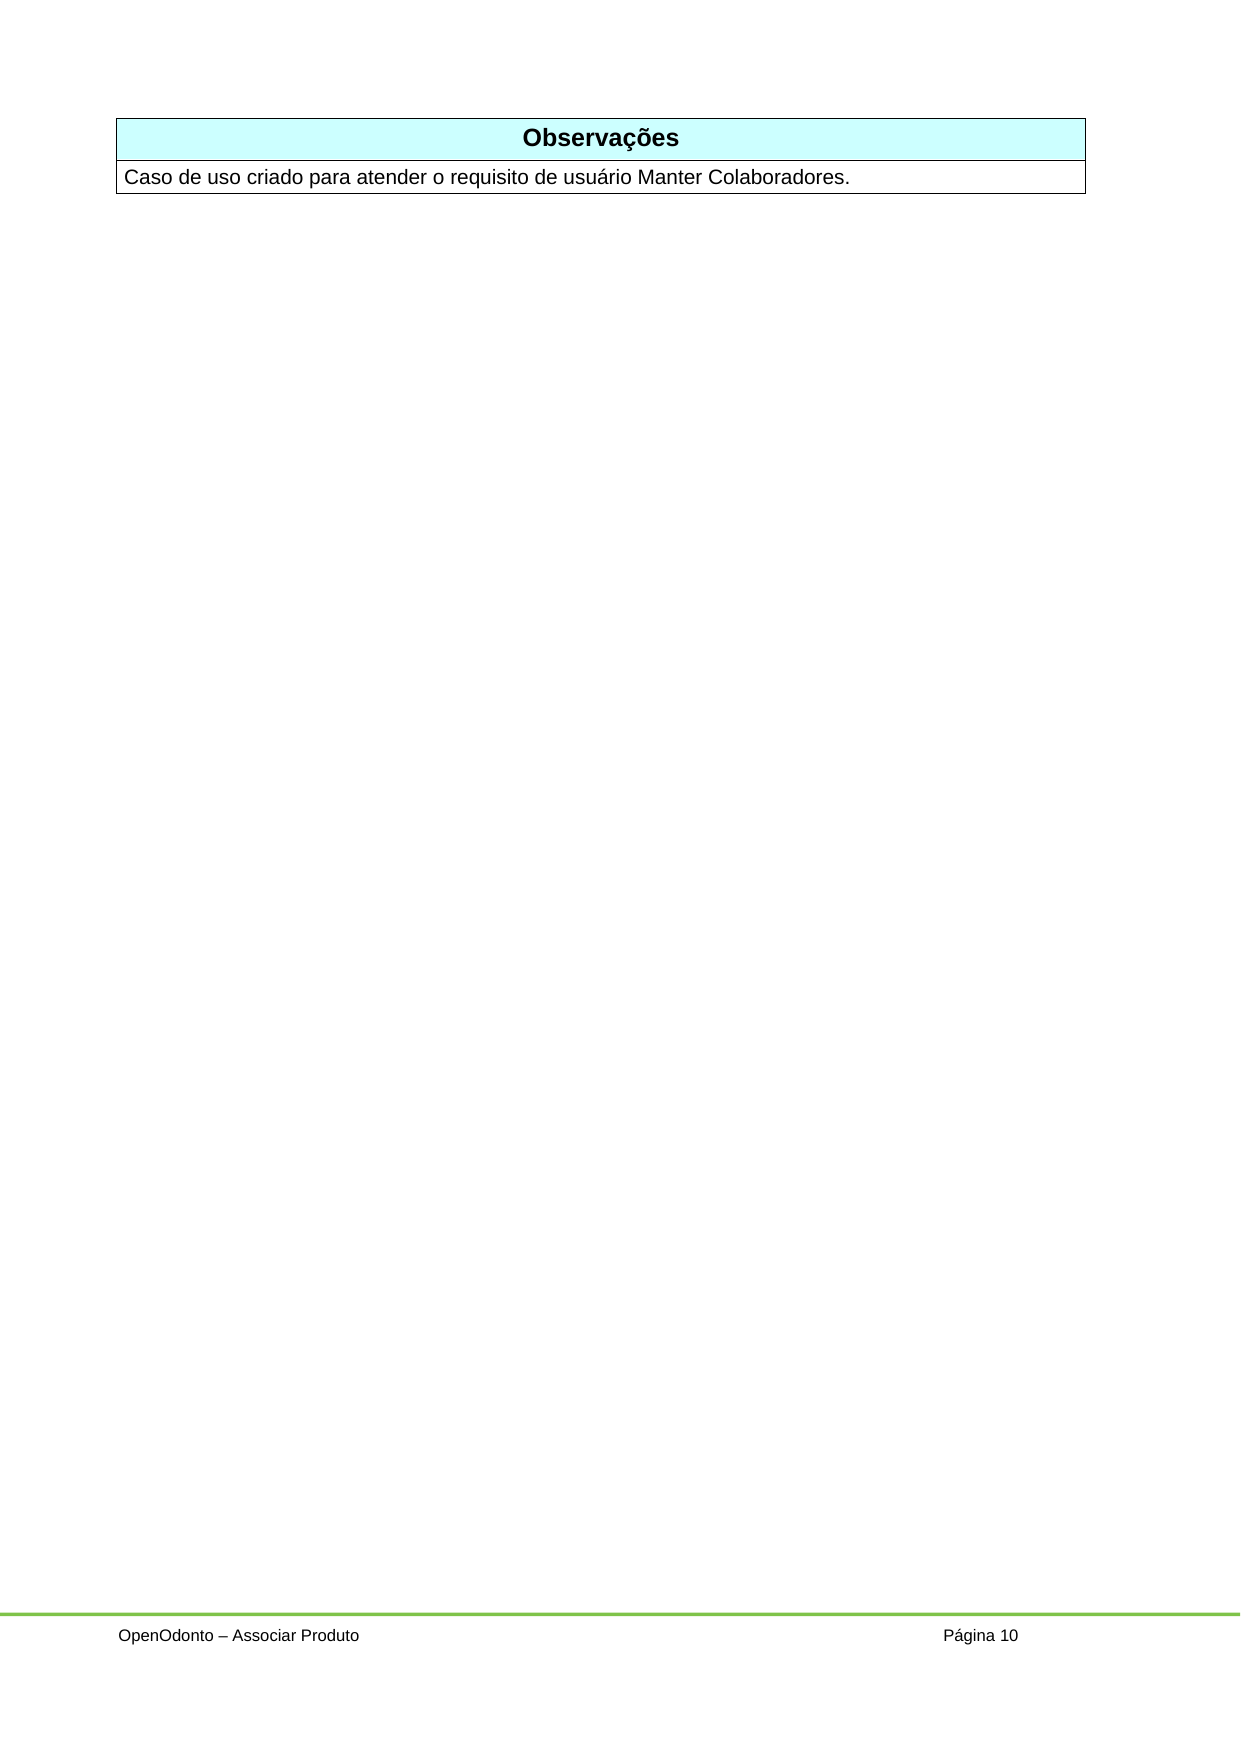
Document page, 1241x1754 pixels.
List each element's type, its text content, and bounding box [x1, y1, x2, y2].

table_cell Caso de uso criado para atender o requisito de usuário Manter Colaboradores. [117, 161, 1085, 193]
table_cell Observações [117, 119, 1085, 159]
